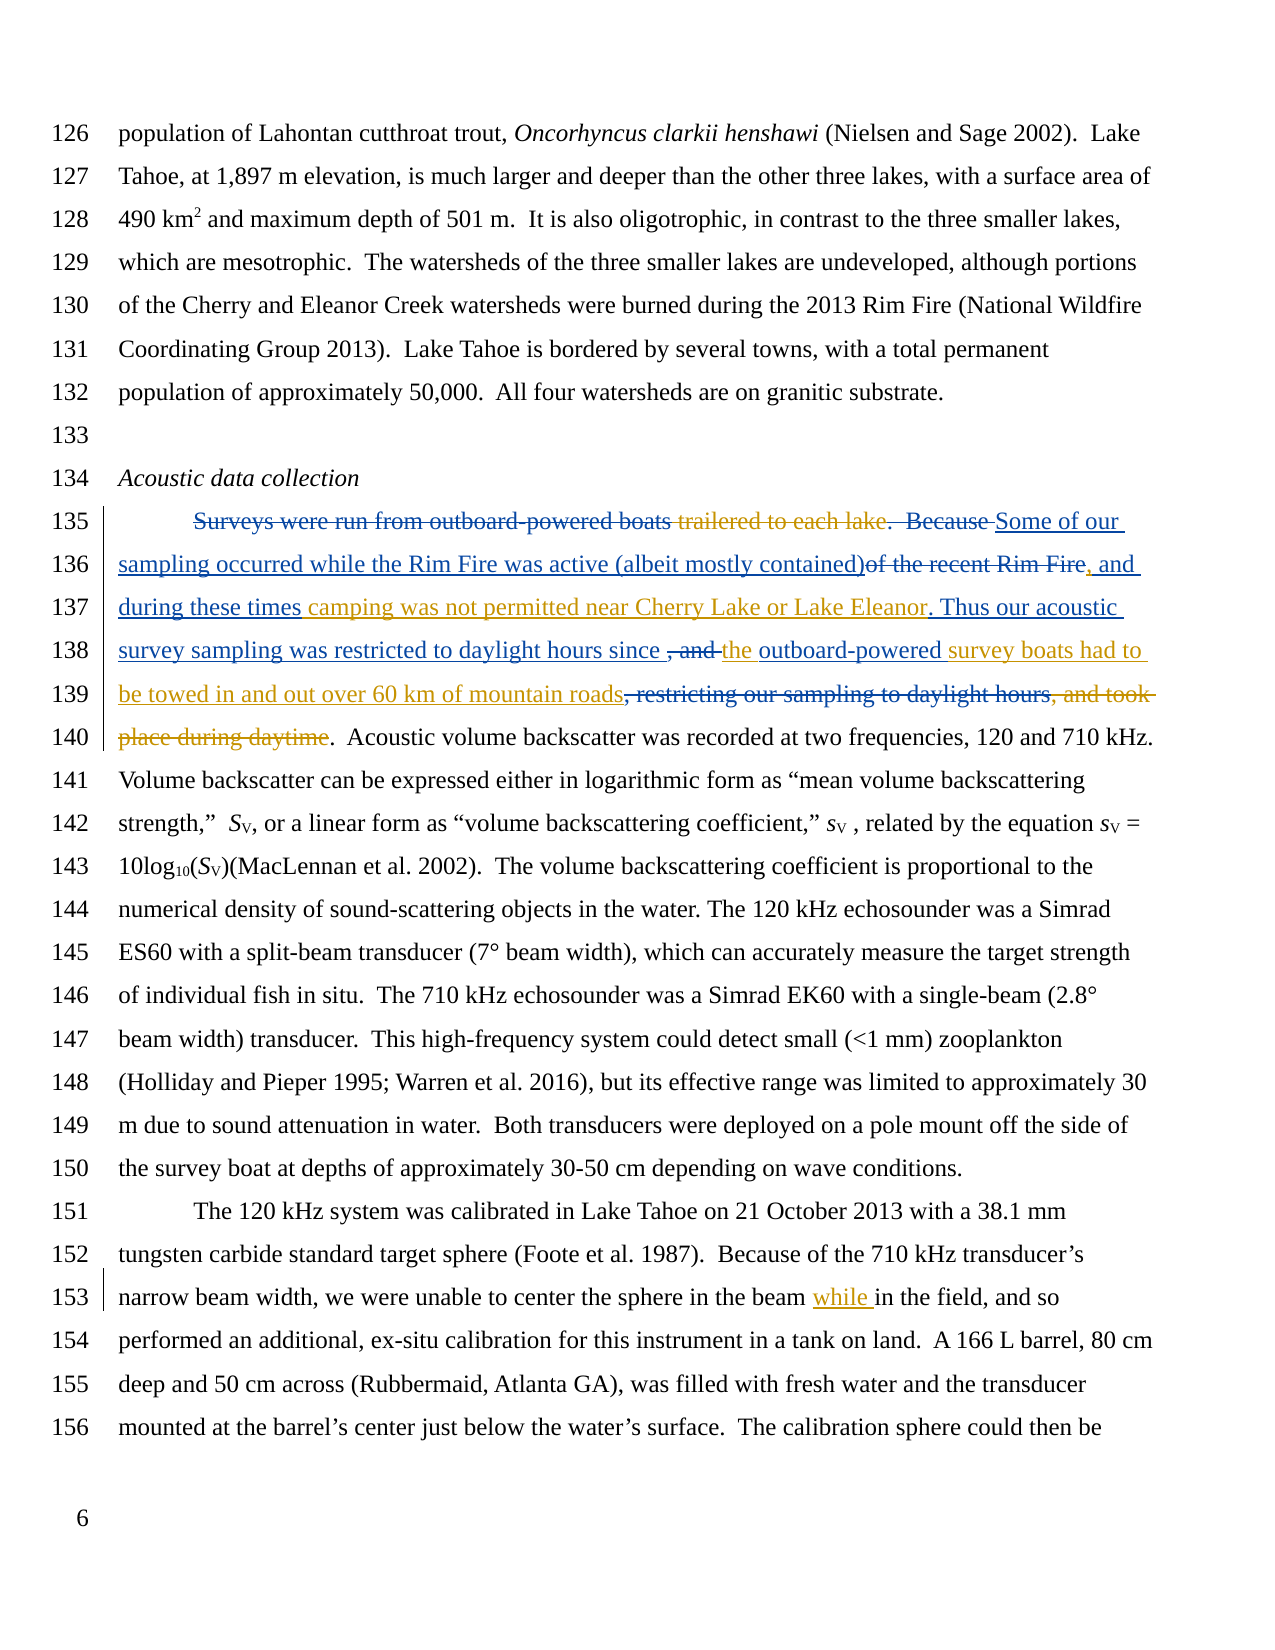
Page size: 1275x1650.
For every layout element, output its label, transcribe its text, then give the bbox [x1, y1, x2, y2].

text The 120 kHz system was calibrated in Lake Tahoe on 21 October 2013 with a 38.1 mm tungsten carbide standard target sphere (Foote et al. 1987)⁠. Because of the 710 kHz transducer’s narrow beam width, we were unable to center the sphere in the beam while in the field, and so performed an additional, ex-situ calibration for this instrument in a tank on land. A 166 L barrel, 80 cm deep and 50 cm across (Rubbermaid, Atlanta GA), was filled with fresh water and the transducer mounted at the barrel’s center just below the water’s surface. The calibration sphere could then be [118, 1196, 1157, 1441]
text Acoustic data collection [118, 463, 1157, 492]
text Some of our sampling occurred while the Rim Fire was active (albeit mostly contained), and during these times camping was not permitted near Cherry Lake or Lake Eleanor. Thus our acoustic survey sampling was restricted to daylight hours since the outboard-powered survey boats had to be towed in and out over 60 km of mountain roads. Acoustic volume backscatter was recorded at two frequencies, 120 and 710 kHz. Volume backscatter can be expressed either in logarithmic form as “mean volume backscattering strength,” SV, or a linear form as “volume backscattering coefficient,” sV , related by the equation sV = 10log10(SV)(MacLennan et al. 2002)⁠. The volume backscattering coefficient is proportional to the numerical density of sound-scattering objects in the water. The 120 kHz echosounder was a Simrad ES60 with a split-beam transducer (7° beam width), which can accurately measure the target strength of individual fish in situ. The 710 kHz echosounder was a Simrad EK60 with a single-beam (2.8° beam width) transducer. This high-frequency system could detect small (<1 mm) zooplankton (Holliday and Pieper 1995; Warren et al. 2016)⁠, but its effective range was limited to approximately 30 m due to sound attenuation in water. Both transducers were deployed on a pole mount off the side of the survey boat at depths of approximately 30-50 cm depending on wave conditions. [118, 506, 1157, 1182]
text population of Lahontan cutthroat trout, Oncorhyncus clarkii henshawi (Nielsen and Sage 2002)⁠. Lake Tahoe, at 1,897 m elevation, is much larger and deeper than the other three lakes, with a surface area of 490 km2 and maximum depth of 501 m. It is also oligotrophic, in contrast to the three smaller lakes, which are mesotrophic. The watersheds of the three smaller lakes are undeveloped, although portions of the Cherry and Eleanor Creek watersheds were burned during the 2013 Rim Fire (National Wildfire Coordinating Group 2013)⁠. Lake Tahoe is bordered by several towns, with a total permanent population of approximately 50,000. All four watersheds are on granitic substrate. [118, 118, 1157, 406]
